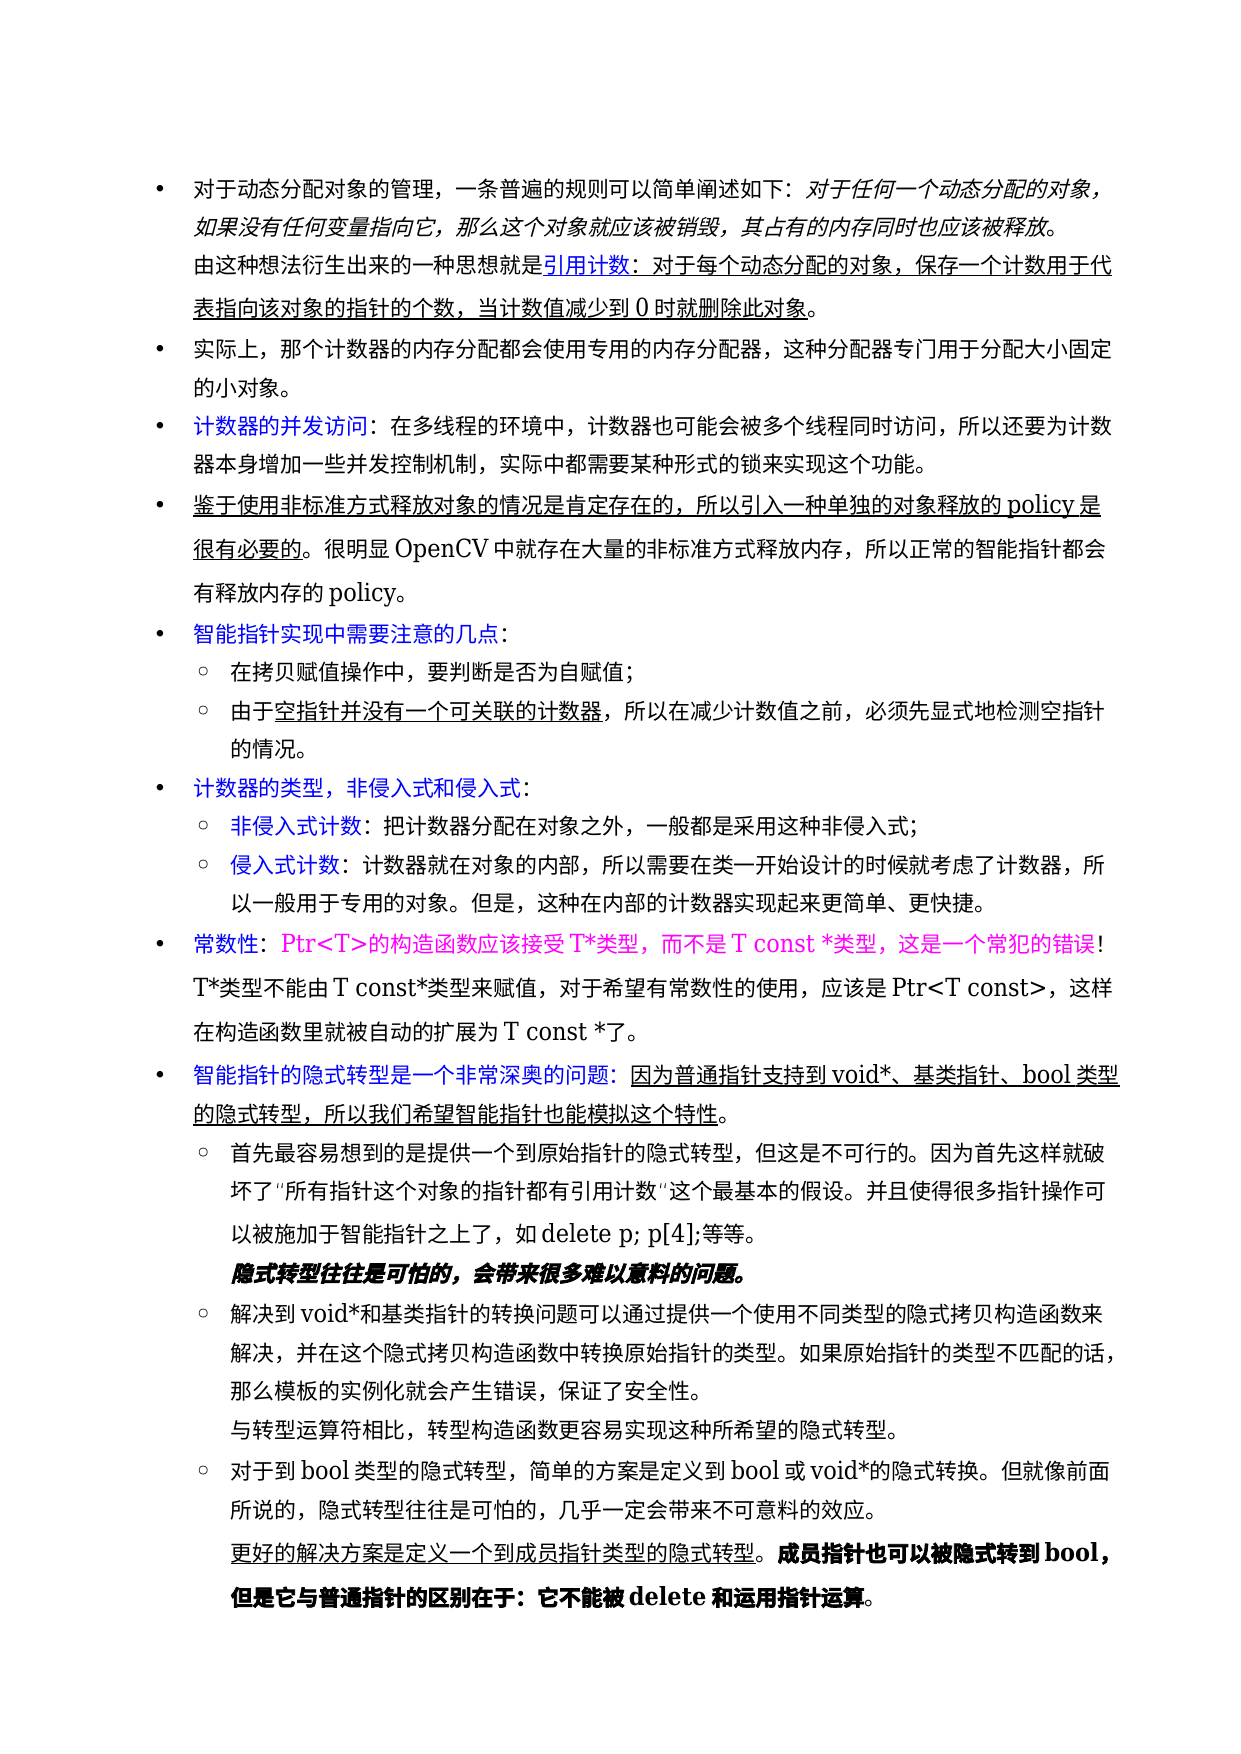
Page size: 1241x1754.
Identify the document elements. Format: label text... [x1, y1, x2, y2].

list 计数器的并发访问：在多线程的环境中，计数器也可能会被多个线程同时访问，所以还要为计数器本身增加一些并发控制机制，实际中都需要某种形式的锁来实现这个功能。 [156, 414, 1122, 478]
list 由于空指针并没有一个可关联的计数器，所以在减少计数值之前，必须先显式地检测空指针的情况。 [193, 699, 1122, 763]
list 实际上，那个计数器的内存分配都会使用专用的内存分配器，这种分配器专门用于分配大小固定的小对象。 [156, 337, 1122, 401]
list 计数器的类型，非侵入式和侵入式： [156, 776, 1122, 801]
list 首先最容易想到的是提供一个到原始指针的隐式转型，但这是不可行的。因为首先这样就破坏了“所有指针这个对象的指针都有引用计数“这个最基本的假设。并且使得很多指针操作可以被施加于智能指针之上了，如delete p; p[4];等等。 隐式转型往往是可怕的，会带来很多难以意料的问题。 [193, 1141, 1122, 1287]
list 在拷贝赋值操作中，要判断是否为自赋值； [193, 660, 1122, 686]
list 常数性：Ptr<T>的构造函数应该接受T*类型，而不是T const *类型，这是一个常犯的错误！ T*类型不能由T const*类型来赋值，对于希望有常数性的使用，应该是Ptr<T const>，这样在构造函数里就被自动的扩展为T const *了。 [156, 929, 1122, 1046]
list 对于动态分配对象的管理，一条普遍的规则可以简单阐述如下：对于任何一个动态分配的对象，如果没有任何变量指向它，那么这个对象就应该被销毁，其占有的内存同时也应该被释放。 由这种想法衍生出来的一种思想就是引用计数：对于每个动态分配的对象，保存一个计数用于代表指向该对象的指针的个数，当计数值减少到0时就删除此对象。 [156, 177, 1122, 323]
list 侵入式计数：计数器就在对象的内部，所以需要在类一开始设计的时候就考虑了计数器，所以一般用于专用的对象。但是，这种在内部的计数器实现起来更简单、更快捷。 [193, 853, 1122, 917]
list 非侵入式计数：把计数器分配在对象之外，一般都是采用这种非侵入式； [193, 814, 1122, 840]
list 解决到void*和基类指针的转换问题可以通过提供一个使用不同类型的隐式拷贝构造函数来解决，并在这个隐式拷贝构造函数中转换原始指针的类型。如果原始指针的类型不匹配的话，那么模板的实例化就会产生错误，保证了安全性。 与转型运算符相比，转型构造函数更容易实现这种所希望的隐式转型。 [193, 1299, 1122, 1443]
list 智能指针的隐式转型是一个非常深奥的问题：因为普通指针支持到void*、基类指针、bool类型的隐式转型，所以我们希望智能指针也能模拟这个特性。 [156, 1061, 1122, 1128]
list 对于到bool类型的隐式转型，简单的方案是定义到bool或void*的隐式转换。但就像前面所说的，隐式转型往往是可怕的，几乎一定会带来不可意料的效应。 更好的解决方案是定义一个到成员指针类型的隐式转型。成员指针也可以被隐式转到bool，但是它与普通指针的区别在于：它不能被delete和运用指针运算。 [193, 1456, 1122, 1611]
list 智能指针实现中需要注意的几点： [156, 622, 1122, 648]
list 鉴于使用非标准方式释放对象的情况是肯定存在的，所以引入一种单独的对象释放的policy是很有必要的。很明显OpenCV中就存在大量的非标准方式释放内存，所以正常的智能指针都会有释放内存的policy。 [156, 491, 1122, 607]
